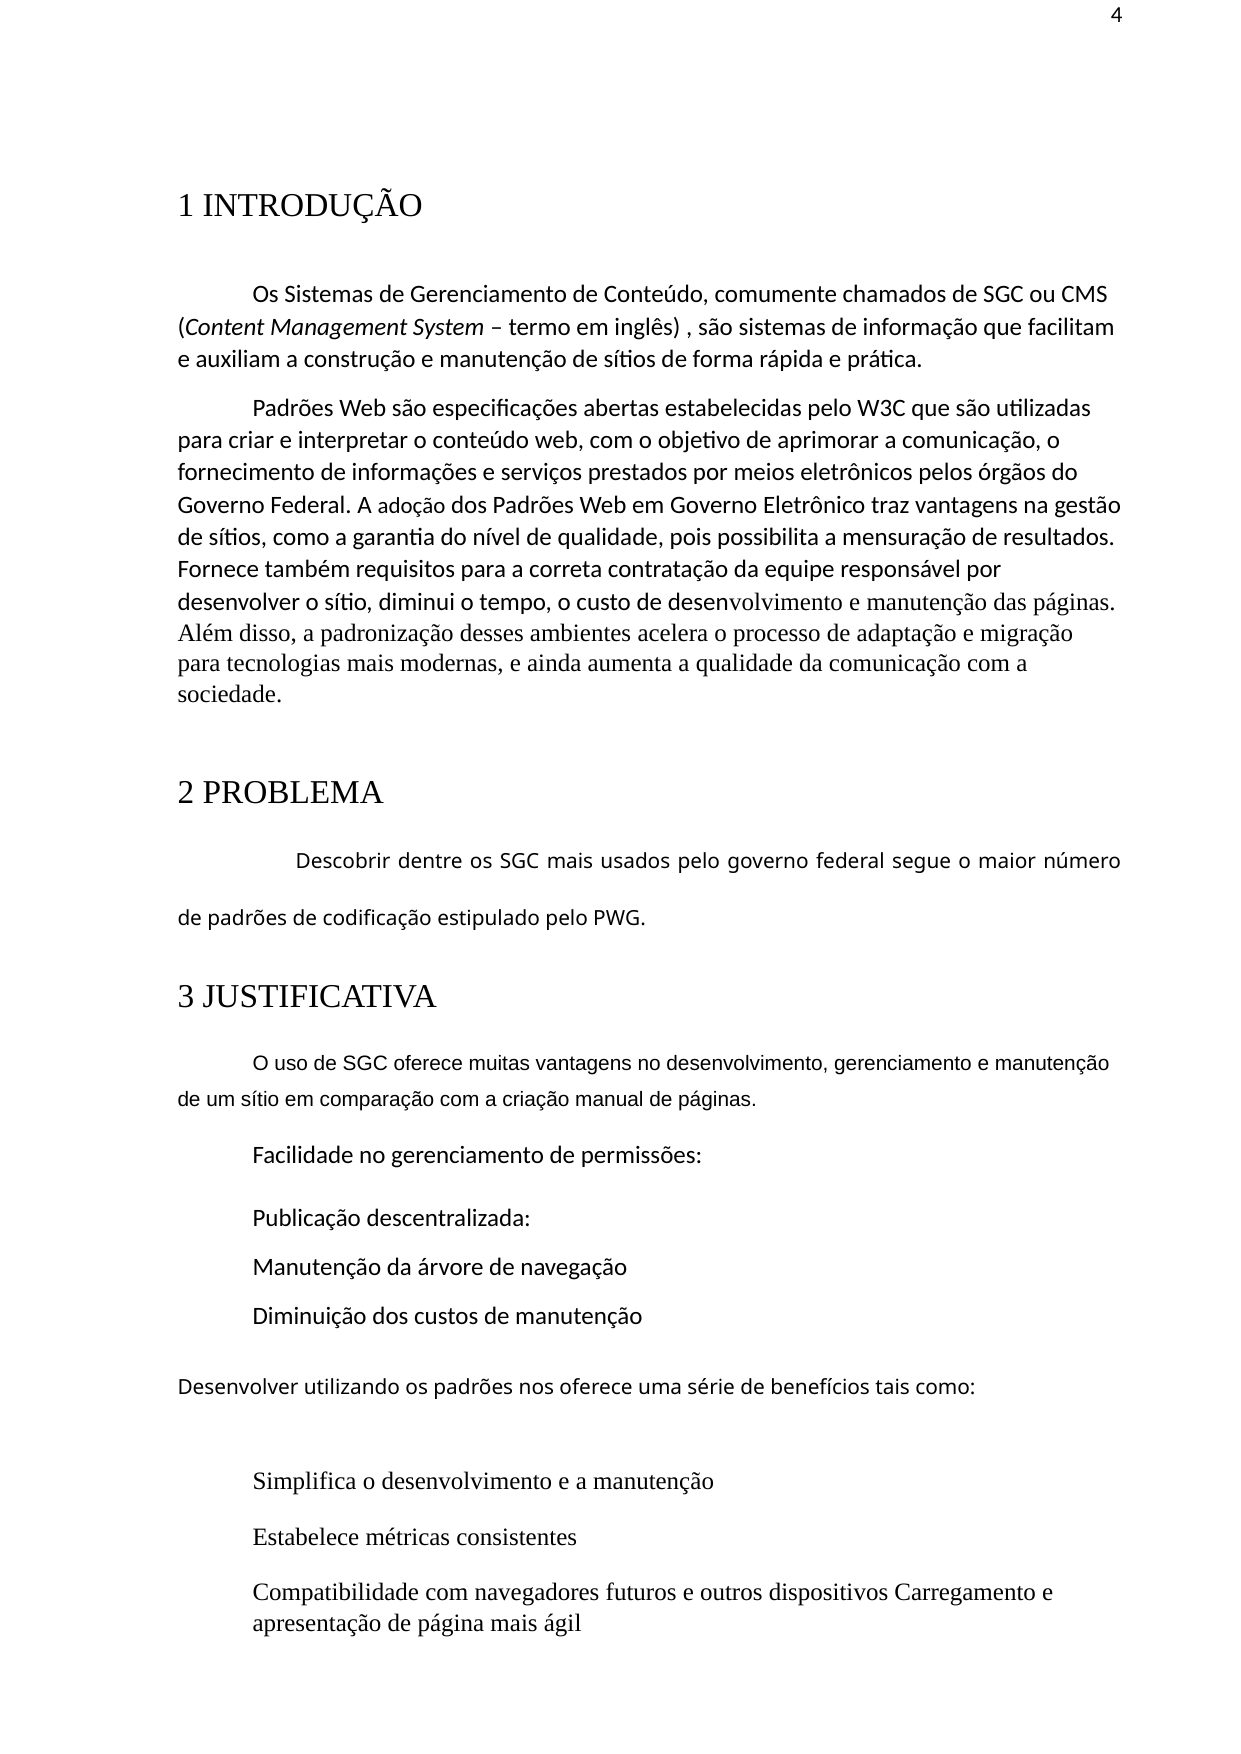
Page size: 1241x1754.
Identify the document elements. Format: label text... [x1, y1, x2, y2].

text 1 INTRODUÇÃO [177, 185, 1122, 223]
text Padrões Web são especificações abertas estabelecidas pelo W3C que são utilizadas para criar e interpretar o conteúdo web, com o objetivo de aprimorar a comunicação, o fornecimento de informações e serviços prestados por meios eletrônicos pelos órgãos do Governo Federal. A adoção dos Padrões Web em Governo Eletrônico traz vantagens na gestão de sítios, como a garantia do nível de qualidade, pois possibilita a mensuração de resultados. Fornece também requisitos para a correta contratação da equipe responsável por desenvolver o sítio, diminui o tempo, o custo de desenvolvimento e manutenção das páginas. Além disso, a padronização desses ambientes acelera o processo de adaptação e migração para tecnologias mais modernas, e ainda aumenta a qualidade da comunicação com a sociedade. [177, 392, 1122, 707]
text Simplifica o desenvolvimento e a manutenção [252, 1466, 1122, 1495]
text Os Sistemas de Gerenciamento de Conteúdo, comumente chamados de SGC ou CMS (Content Management System – termo em inglês) , são sistemas de informação que facilitam e auxiliam a construção e manutenção de sítios de forma rápida e prática. [177, 278, 1122, 373]
text Facilidade no gerenciamento de permissões: [177, 1139, 1122, 1170]
text Desenvolver utilizando os padrões nos oferece uma série de benefícios tais como: [177, 1372, 1122, 1401]
text Compatibilidade com navegadores futuros e outros dispositivos Carregamento e apresentação de página mais ágil [252, 1577, 1122, 1637]
text Diminuição dos custos de manutenção [177, 1300, 1122, 1330]
text Estabelece métricas consistentes [252, 1522, 1122, 1551]
text Manutenção da árvore de navegação [177, 1251, 1122, 1281]
text Publicação descentralizada: [177, 1202, 1122, 1232]
text Descobrir dentre os SGC mais usados pelo governo federal segue o maior número de padrões de codificação estipulado pelo PWG. [177, 846, 1122, 932]
text O uso de SGC oferece muitas vantagens no desenvolvimento, gerenciamento e manutenção de um sítio em comparação com a criação manual de páginas. [177, 1051, 1122, 1111]
text 2 PROBLEMA [177, 772, 1122, 811]
text 3 JUSTIFICATIVA [177, 977, 1122, 1015]
